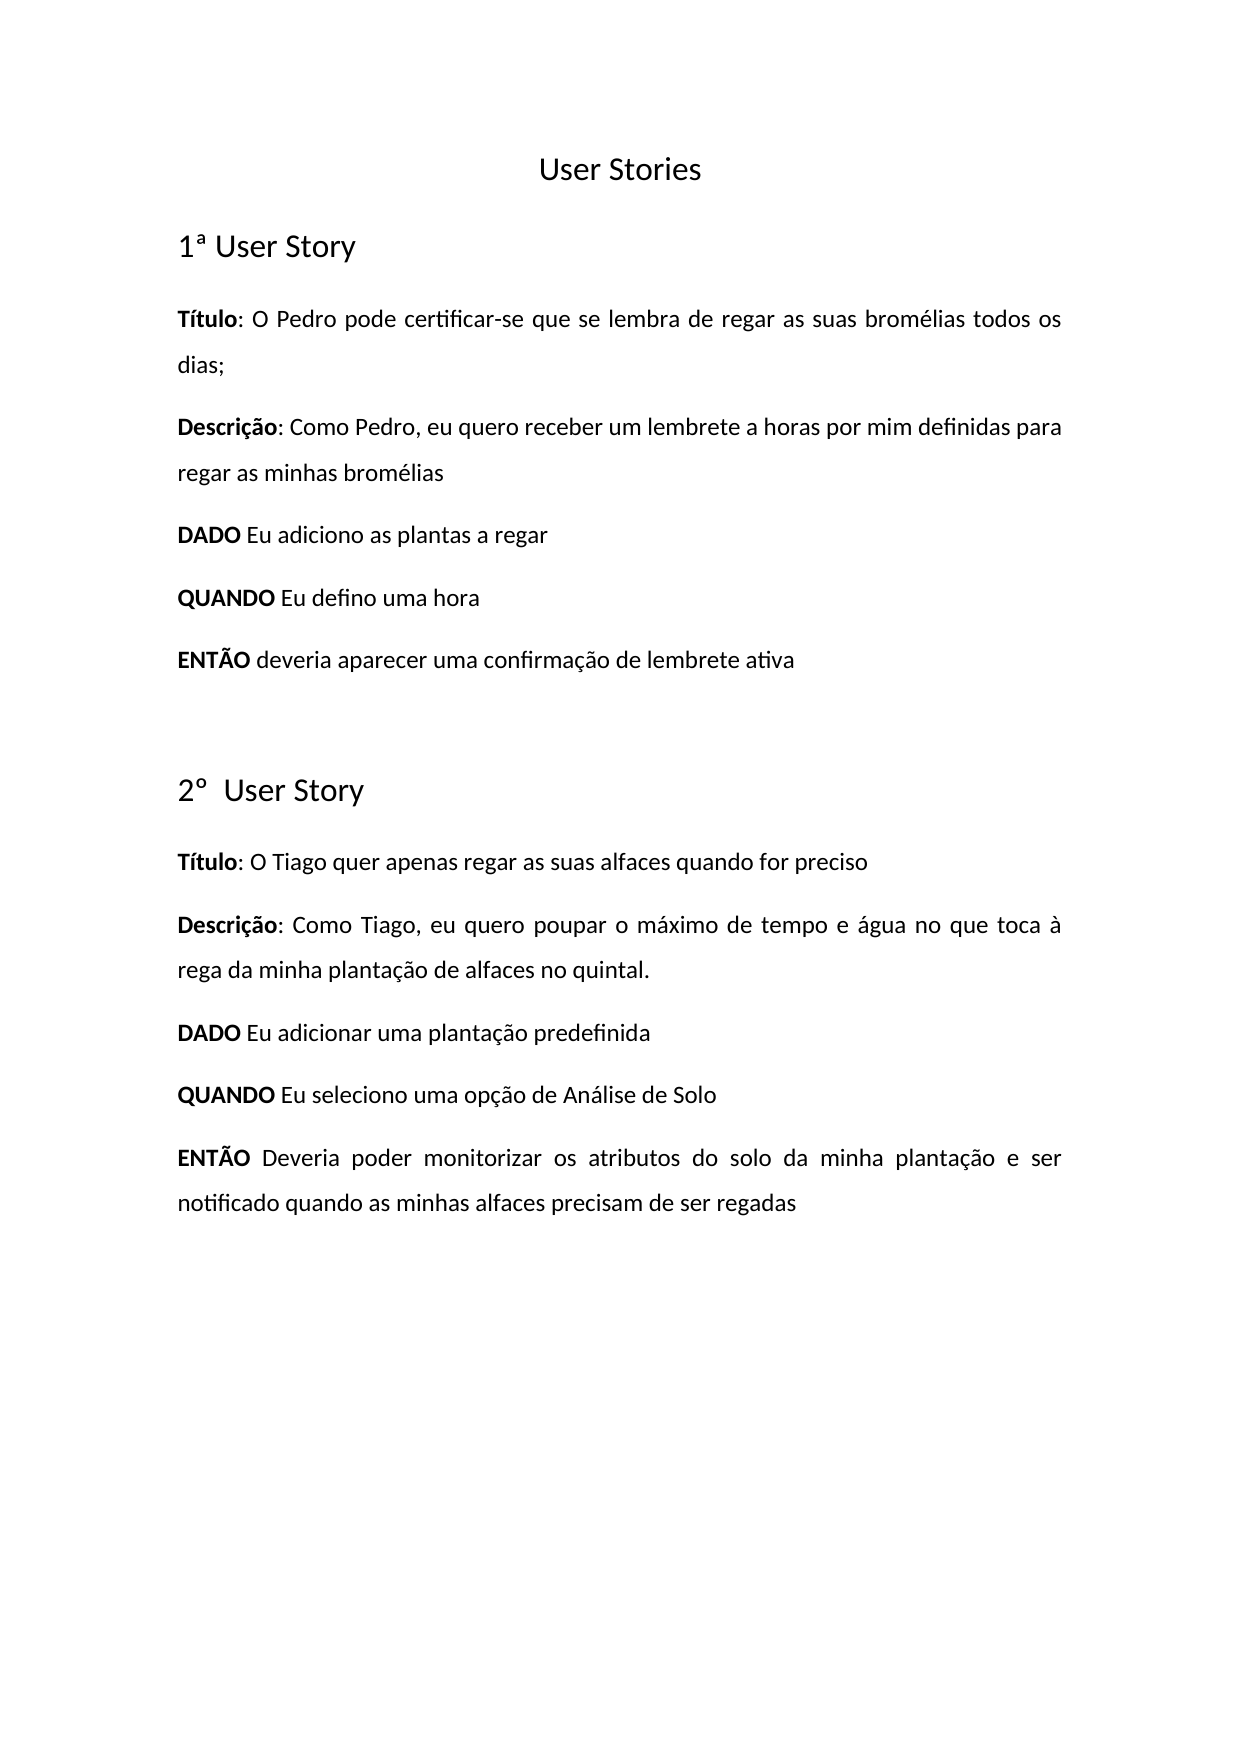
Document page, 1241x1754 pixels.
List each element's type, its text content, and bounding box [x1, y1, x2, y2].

text QUANDO Eu seleciono uma opção de Análise de Solo [177, 1079, 1063, 1110]
text Título: O Tiago quer apenas regar as suas alfaces quando for preciso [177, 847, 1063, 877]
text 1ª User Story [177, 225, 1063, 266]
text Título: O Pedro pode certificar-se que se lembra de regar as suas bromélias todos os dias; [177, 303, 1063, 379]
text 2º User Story [177, 769, 1063, 809]
text Descrição: Como Pedro, eu quero receber um lembrete a horas por mim definidas para regar as minhas bromélias [177, 411, 1063, 487]
text QUANDO Eu defino uma hora [177, 582, 1063, 612]
text ENTÃO Deveria poder monitorizar os atributos do solo da minha plantação e ser notificado quando as minhas alfaces precisam de ser regadas [177, 1142, 1063, 1218]
text ENTÃO deveria aparecer uma confirmação de lembrete ativa [177, 644, 1063, 674]
text Descrição: Como Tiago, eu quero poupar o máximo de tempo e água no que toca à rega da minha plantação de alfaces no quintal. [177, 909, 1063, 985]
text DADO Eu adiciono as plantas a regar [177, 519, 1063, 550]
text User Stories [177, 148, 1063, 188]
text DADO Eu adicionar uma plantação predefinida [177, 1017, 1063, 1048]
